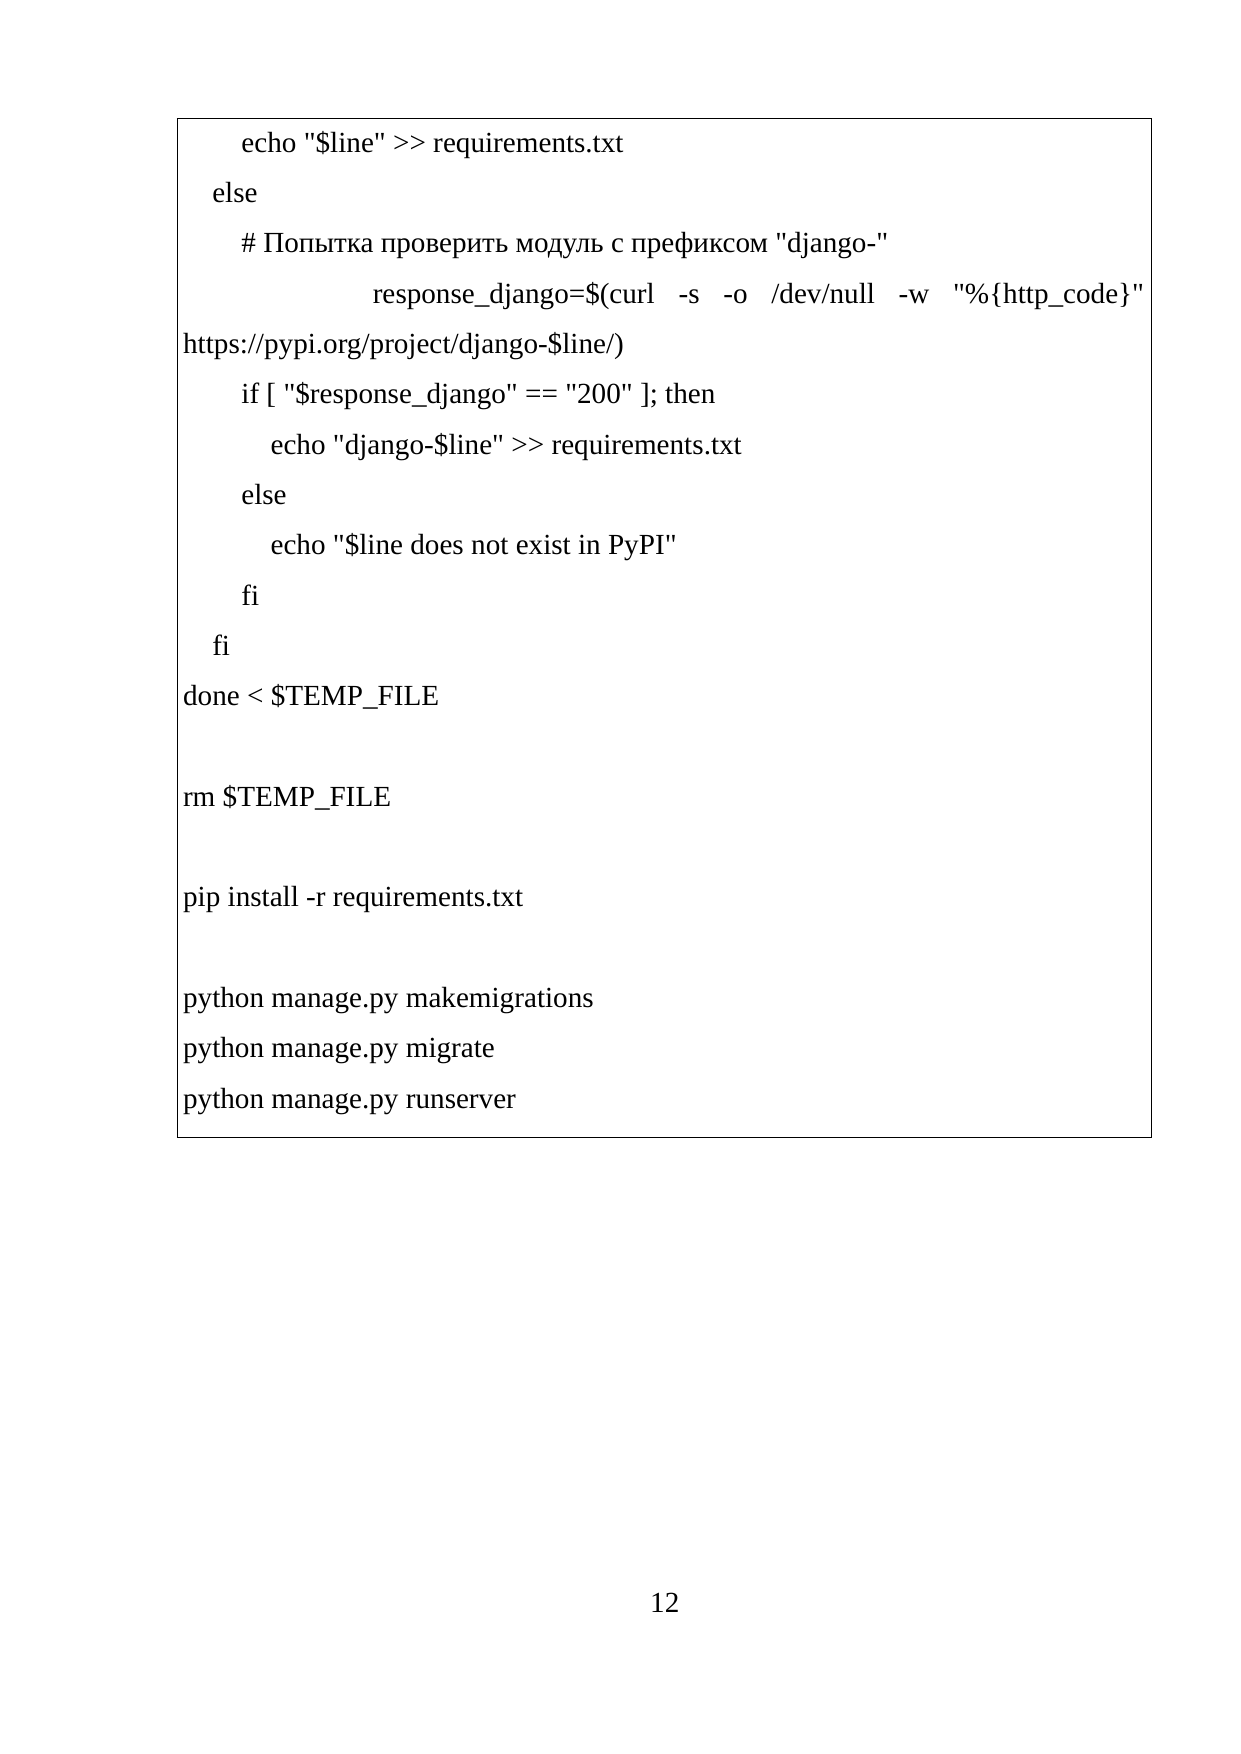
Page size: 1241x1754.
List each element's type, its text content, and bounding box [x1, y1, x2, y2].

table_header echo "$line" >> requirements.txt else # Попытка проверить модуль с префиксом "django-" response_django=$(curl -s -o /dev/null -w "%{http_code}" https://pypi.org/project/django-$line/) if [ "$response_django" == "200" ]; then echo "django-$line" >> requirements.txt else echo "$line does not exist in PyPI" fi fi done < $TEMP_FILE rm $TEMP_FILE pip install -r requirements.txt python manage.py makemigrations python manage.py migrate python manage.py runserver [178, 119, 1151, 1137]
